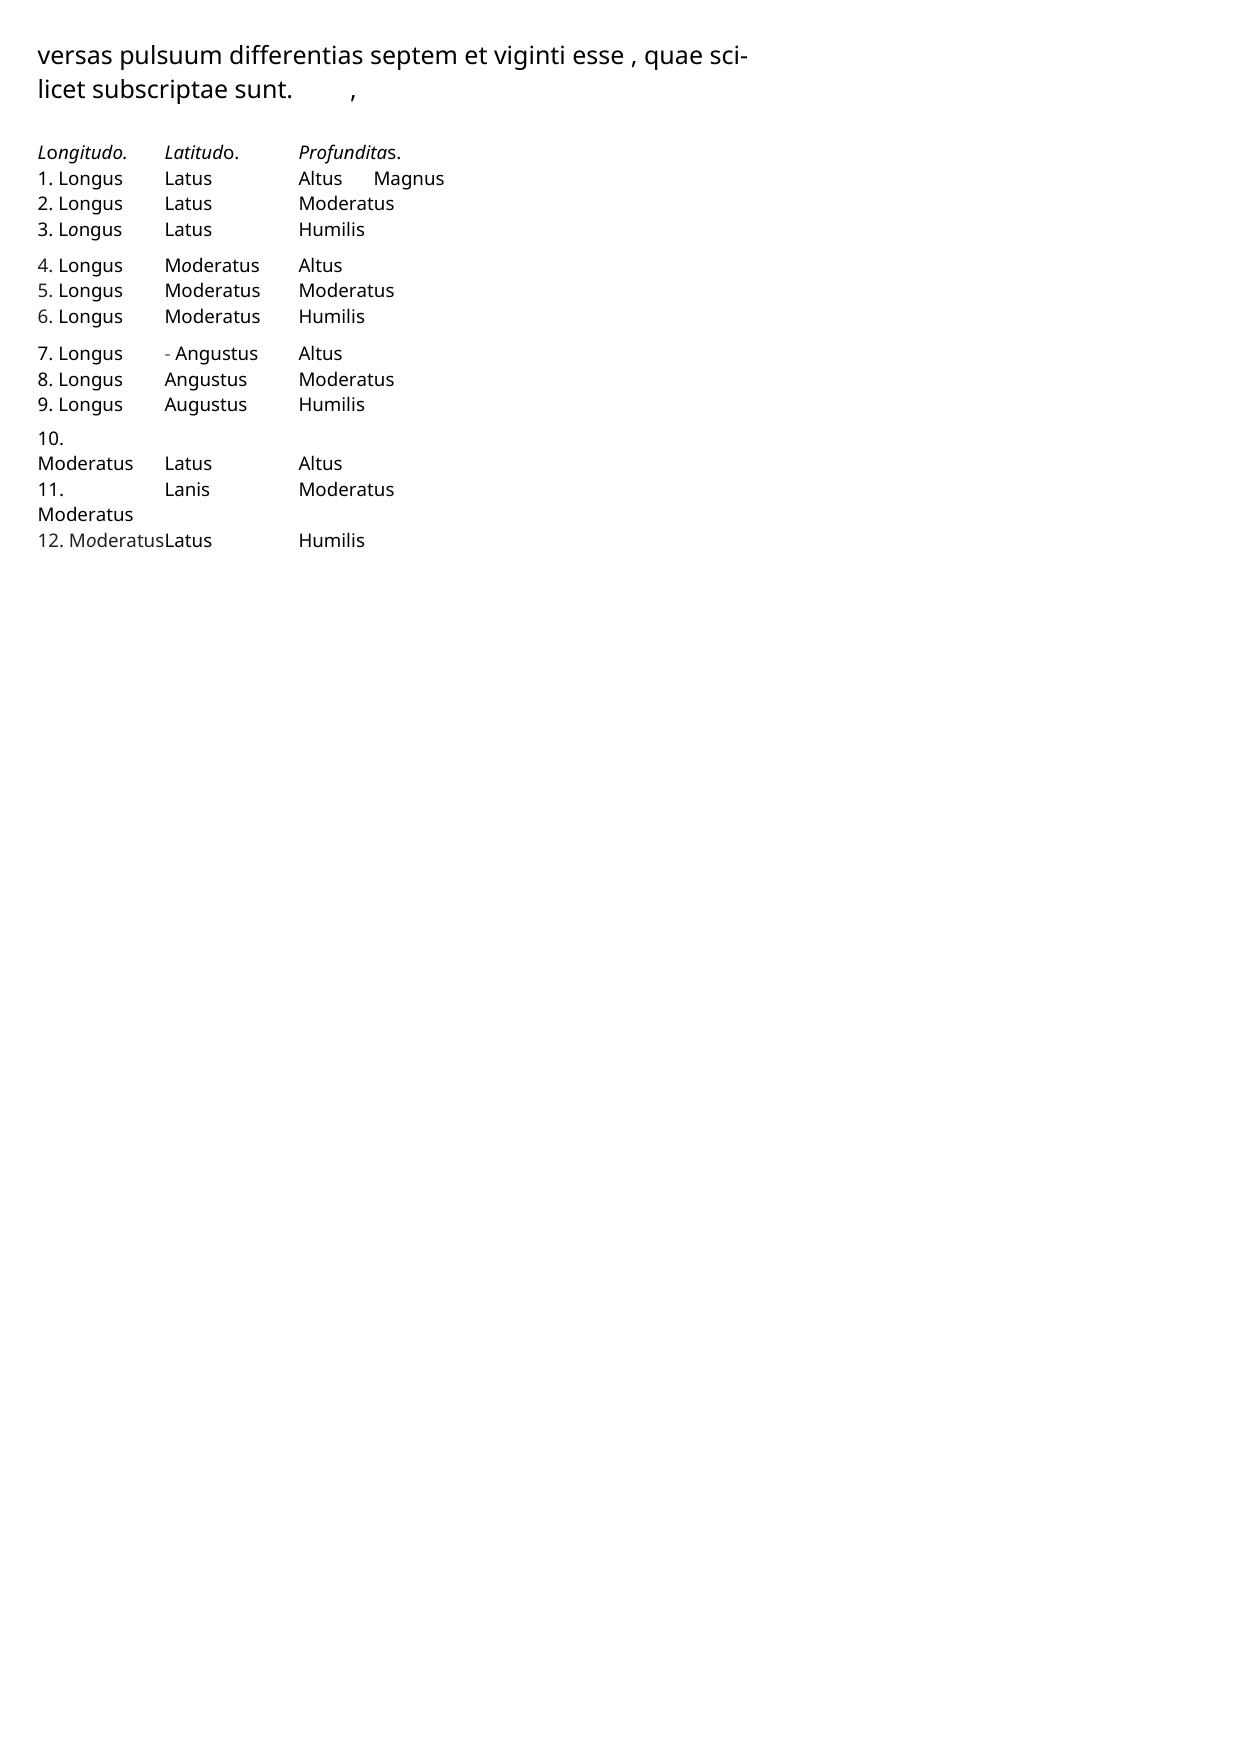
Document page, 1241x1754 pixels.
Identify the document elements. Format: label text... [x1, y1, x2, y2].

table_header Latitudo. [164, 140, 298, 165]
table_cell 1. Longus [38, 165, 164, 191]
table_cell Angustus [164, 366, 298, 392]
table_cell Latus [164, 216, 298, 247]
table_cell Altus [298, 334, 515, 366]
table_cell 4. Longus [38, 247, 164, 278]
table_cell Moderatus [164, 303, 298, 333]
table_cell Moderatus [164, 278, 298, 303]
table_cell 12. Moderatus [38, 527, 164, 555]
table_cell Latus [164, 527, 298, 555]
table_cell Moderatus [298, 476, 515, 527]
text versas pulsuum differentias septem et viginti esse , quae sci- licet subscriptae sunt. , [37, 37, 1203, 106]
table_cell Latus [164, 191, 298, 216]
table_cell Moderatus [298, 191, 515, 216]
table_cell Humilis [298, 216, 515, 247]
table_cell 8. Longus [38, 366, 164, 392]
table_cell 3. Longus [38, 216, 164, 247]
table_cell Augustus [164, 392, 298, 425]
table_cell 6. Longus [38, 303, 164, 333]
table_cell Moderatus [298, 278, 515, 303]
table_cell 7. Longus [38, 334, 164, 366]
table_cell 2. Longus [38, 191, 164, 216]
table_cell Latus [164, 425, 298, 476]
table_cell Moderatus [298, 366, 515, 392]
table_header Profunditas. [298, 140, 515, 165]
table_cell Altus [298, 425, 515, 476]
table_cell Humilis [298, 392, 515, 425]
table_cell 5. Longus [38, 278, 164, 303]
table_cell 11. Moderatus [38, 476, 164, 527]
table_cell Altus [298, 247, 515, 278]
table_cell Humilis [298, 303, 515, 333]
table_cell - Angustus [164, 334, 298, 366]
table_cell Altus Magnus [298, 165, 515, 191]
table_cell 10. Moderatus [38, 425, 164, 476]
table_cell 9. Longus [38, 392, 164, 425]
table_cell Lanis [164, 476, 298, 527]
table_cell Humilis [298, 527, 515, 555]
table_cell Moderatus [164, 247, 298, 278]
table_cell Latus [164, 165, 298, 191]
table_header Longitudo. [38, 140, 164, 165]
